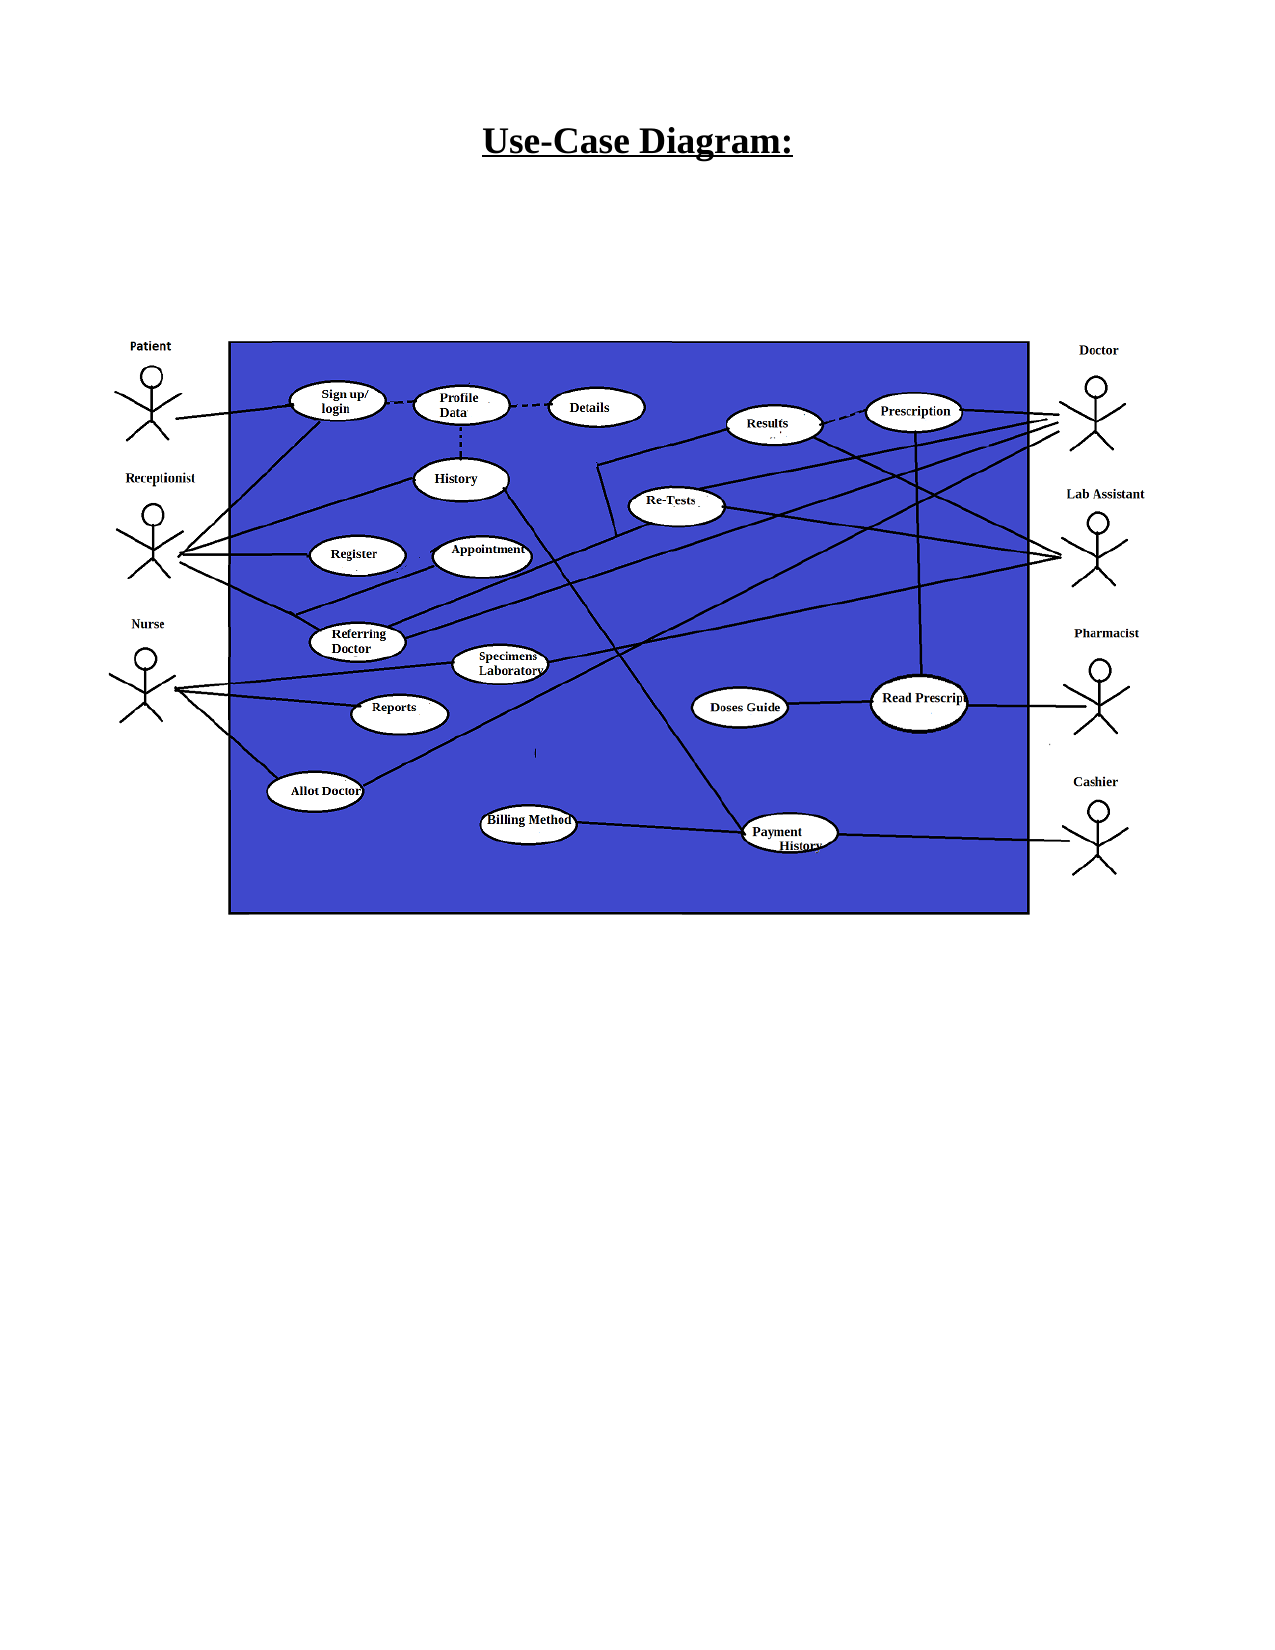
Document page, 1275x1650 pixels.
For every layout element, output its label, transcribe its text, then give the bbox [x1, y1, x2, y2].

picture [108, 315, 1148, 920]
text Use-Case Diagram: [118, 118, 1157, 161]
